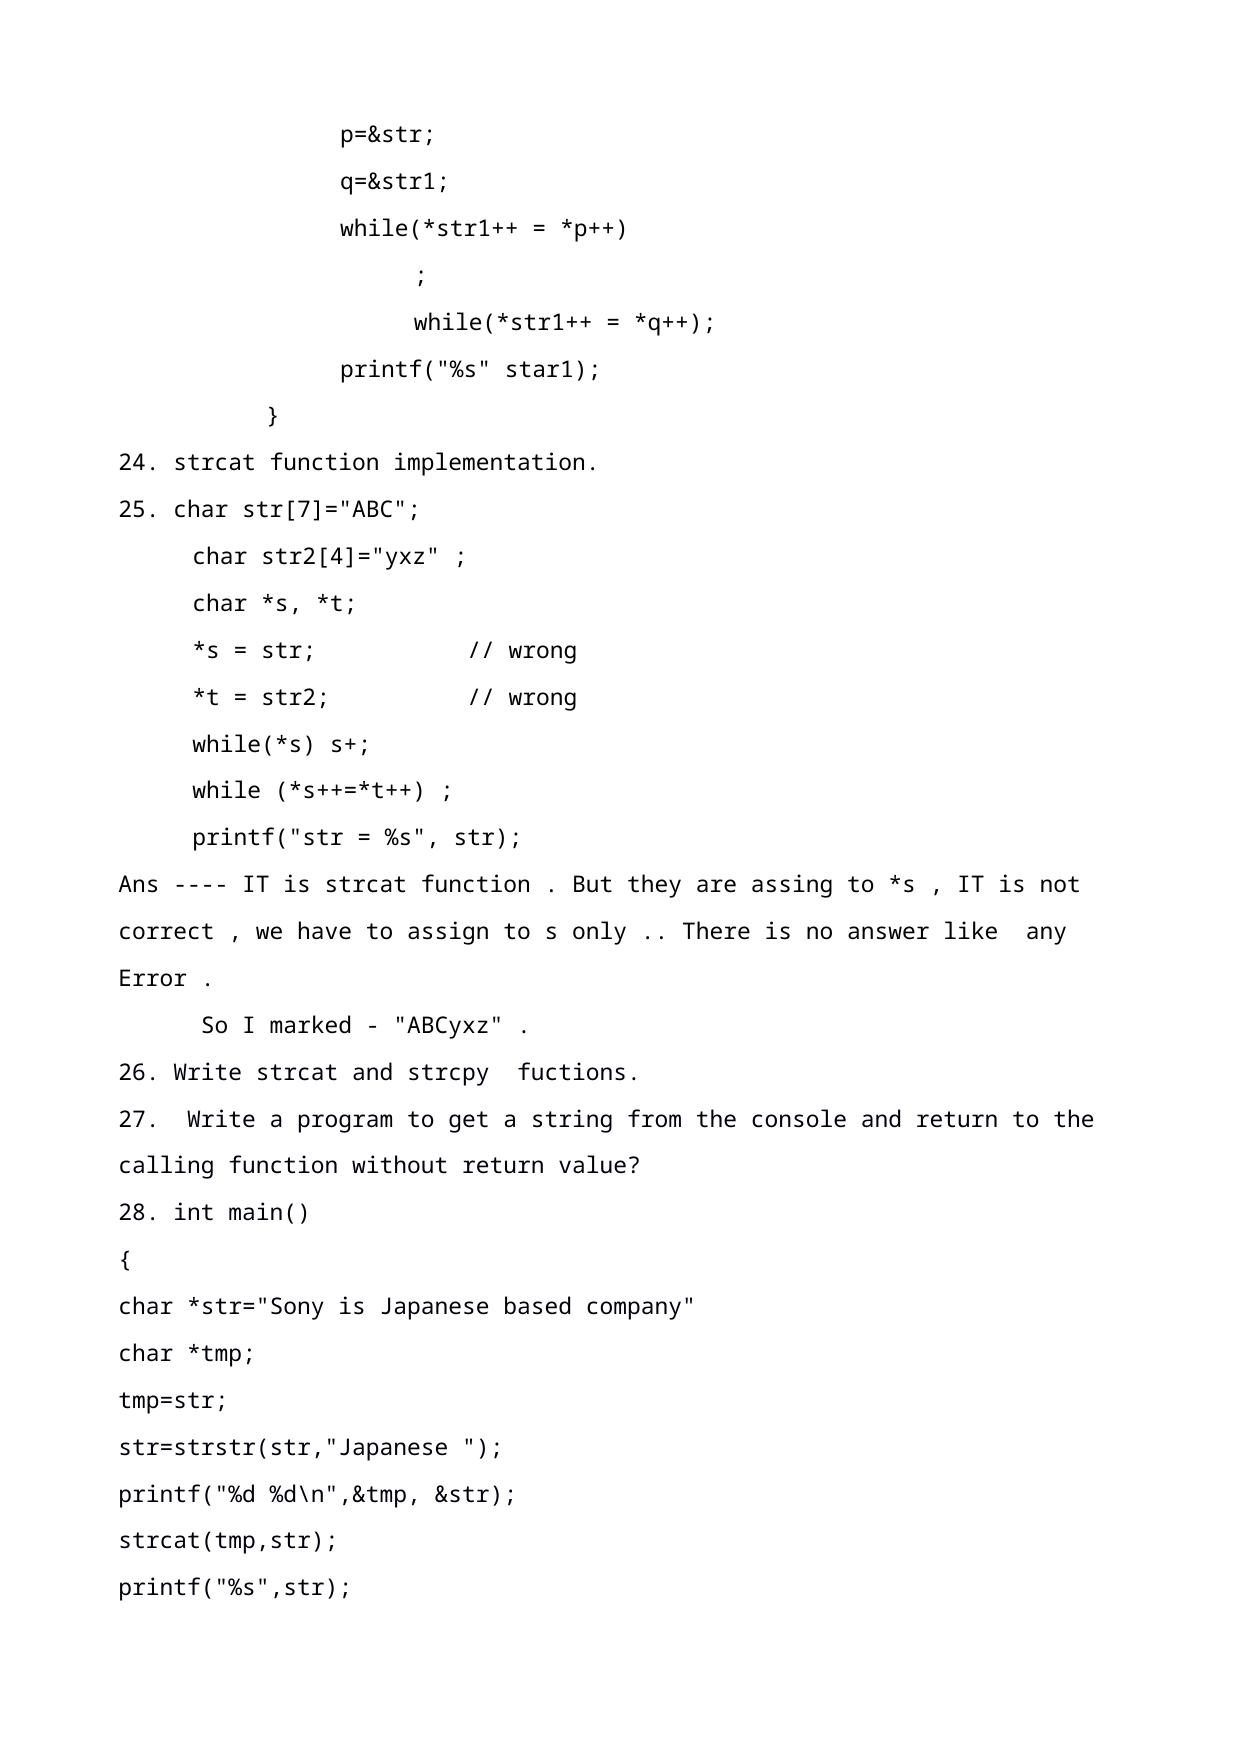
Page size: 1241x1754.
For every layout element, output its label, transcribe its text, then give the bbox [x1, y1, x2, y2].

text printf("str = %s", str); [118, 821, 1122, 852]
text 26. Write strcat and strcpy fuctions. [118, 1056, 1122, 1087]
text tmp=str; [118, 1384, 1122, 1415]
text So I marked - "ABCyxz" . [118, 1009, 1122, 1040]
text char str2[4]="yxz" ; [118, 540, 1122, 571]
text while(*s) s+; [118, 727, 1122, 759]
text *s = str; // wrong [118, 634, 1122, 665]
text char *str="Sony is Japanese based company" [118, 1290, 1122, 1321]
text printf("%d %d\n",&tmp, &str); [118, 1477, 1122, 1509]
text 28. int main() [118, 1196, 1122, 1227]
text { [118, 1243, 1122, 1274]
text 25. char str[7]="ABC"; [118, 493, 1122, 524]
text 27. Write a program to get a string from the console and return to the calling function without return value? [118, 1102, 1122, 1181]
text } [118, 399, 1122, 431]
text char *tmp; [118, 1337, 1122, 1368]
text 24. strcat function implementation. [118, 446, 1122, 477]
text str=strstr(str,"Japanese "); [118, 1431, 1122, 1462]
text while(*str1++ = *q++); [118, 306, 1122, 337]
text while(*str1++ = *p++) [118, 212, 1122, 243]
text strcat(tmp,str); [118, 1524, 1122, 1556]
text while (*s++=*t++) ; [118, 774, 1122, 806]
text ; [118, 259, 1122, 290]
text *t = str2; // wrong [118, 681, 1122, 712]
text printf("%s" star1); [118, 352, 1122, 384]
text q=&str1; [118, 165, 1122, 196]
text Ans ---- IT is strcat function . But they are assing to *s , IT is not correct , we have to assign to s only .. There is no answer like any Error . [118, 868, 1122, 993]
text p=&str; [118, 118, 1122, 149]
text char *s, *t; [118, 587, 1122, 618]
text printf("%s",str); [118, 1571, 1122, 1602]
